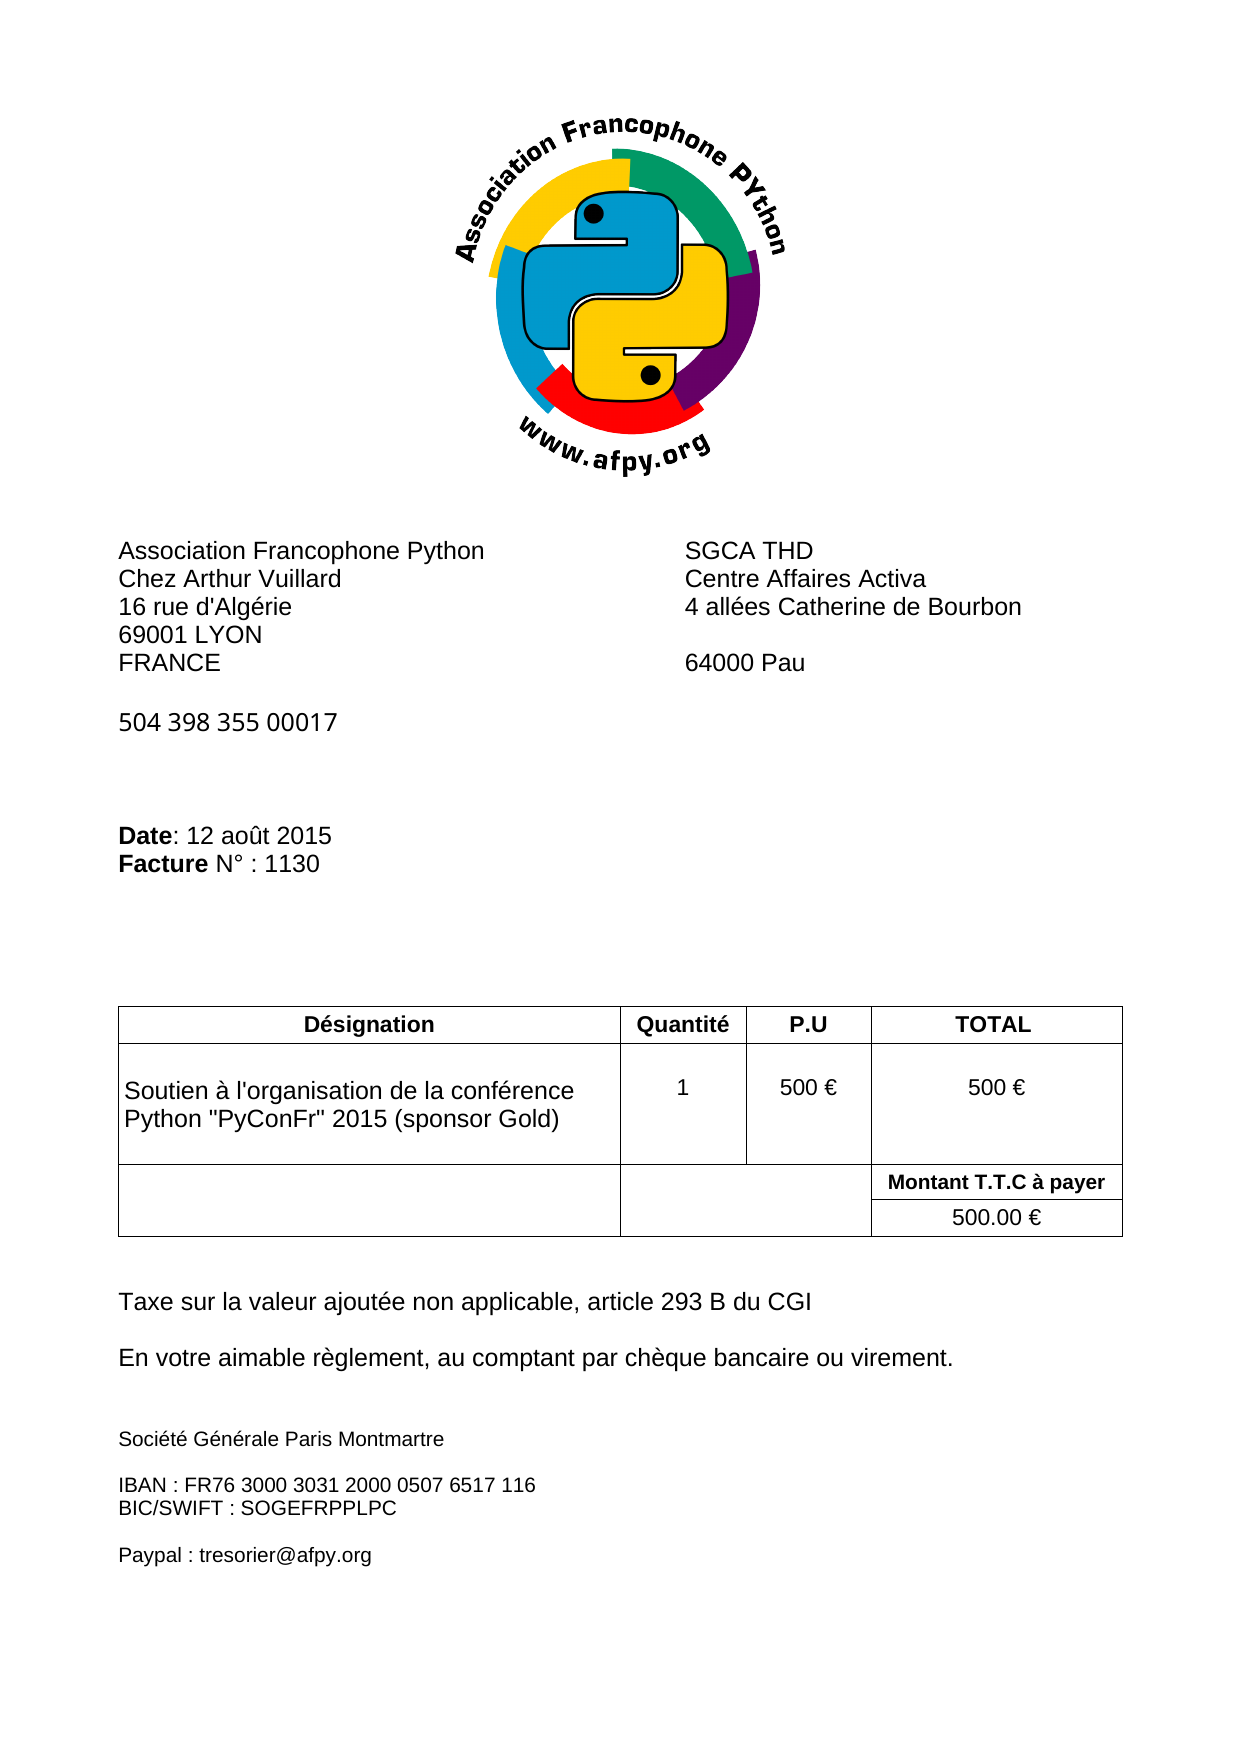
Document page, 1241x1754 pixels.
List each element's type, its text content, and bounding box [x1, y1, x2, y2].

text Date: 12 août 2015 [118, 822, 1122, 850]
text Taxe sur la valeur ajoutée non applicable, article 293 B du CGI [118, 1288, 1122, 1316]
table_header Quantité [621, 1007, 746, 1043]
table_header [119, 1165, 620, 1236]
table_header Montant T.T.C à payer [872, 1165, 1122, 1199]
table_cell 500,00 € [872, 1200, 1122, 1236]
table_cell 500 € [872, 1044, 1122, 1164]
text En votre aimable règlement, au comptant par chèque bancaire ou virement. [118, 1343, 1122, 1371]
picture [455, 118, 785, 477]
table_header P.U [747, 1007, 871, 1043]
table_header [621, 1165, 871, 1236]
table_header Association Francophone Python Chez Arthur Vuillard 16 rue d'Algérie 69001 LYON FRANCE 504 398 355 00017 [118, 537, 535, 738]
text Facture N° : 1130 [118, 850, 1122, 878]
text BIC/SWIFT : SOGEFRPPLPC [118, 1497, 1122, 1520]
text IBAN : FR76 3000 3031 2000 0507 6517 116 [118, 1474, 1122, 1497]
text Société Générale Paris Montmartre [118, 1427, 1122, 1451]
text Paypal : tresorier@afpy.org [118, 1543, 1122, 1567]
table_header SGCA THD Centre Affaires Activa 4 allées Catherine de Bourbon 64000 Pau [685, 537, 1122, 738]
table_cell 1 [621, 1044, 746, 1164]
table_header Désignation [119, 1007, 620, 1043]
table_cell Soutien à l'organisation de la conférence Python "PyConFr" 2015 (sponsor Gold) [119, 1044, 620, 1164]
table_cell 500 € [747, 1044, 871, 1164]
table_header TOTAL [872, 1007, 1122, 1043]
table_header [535, 537, 684, 738]
